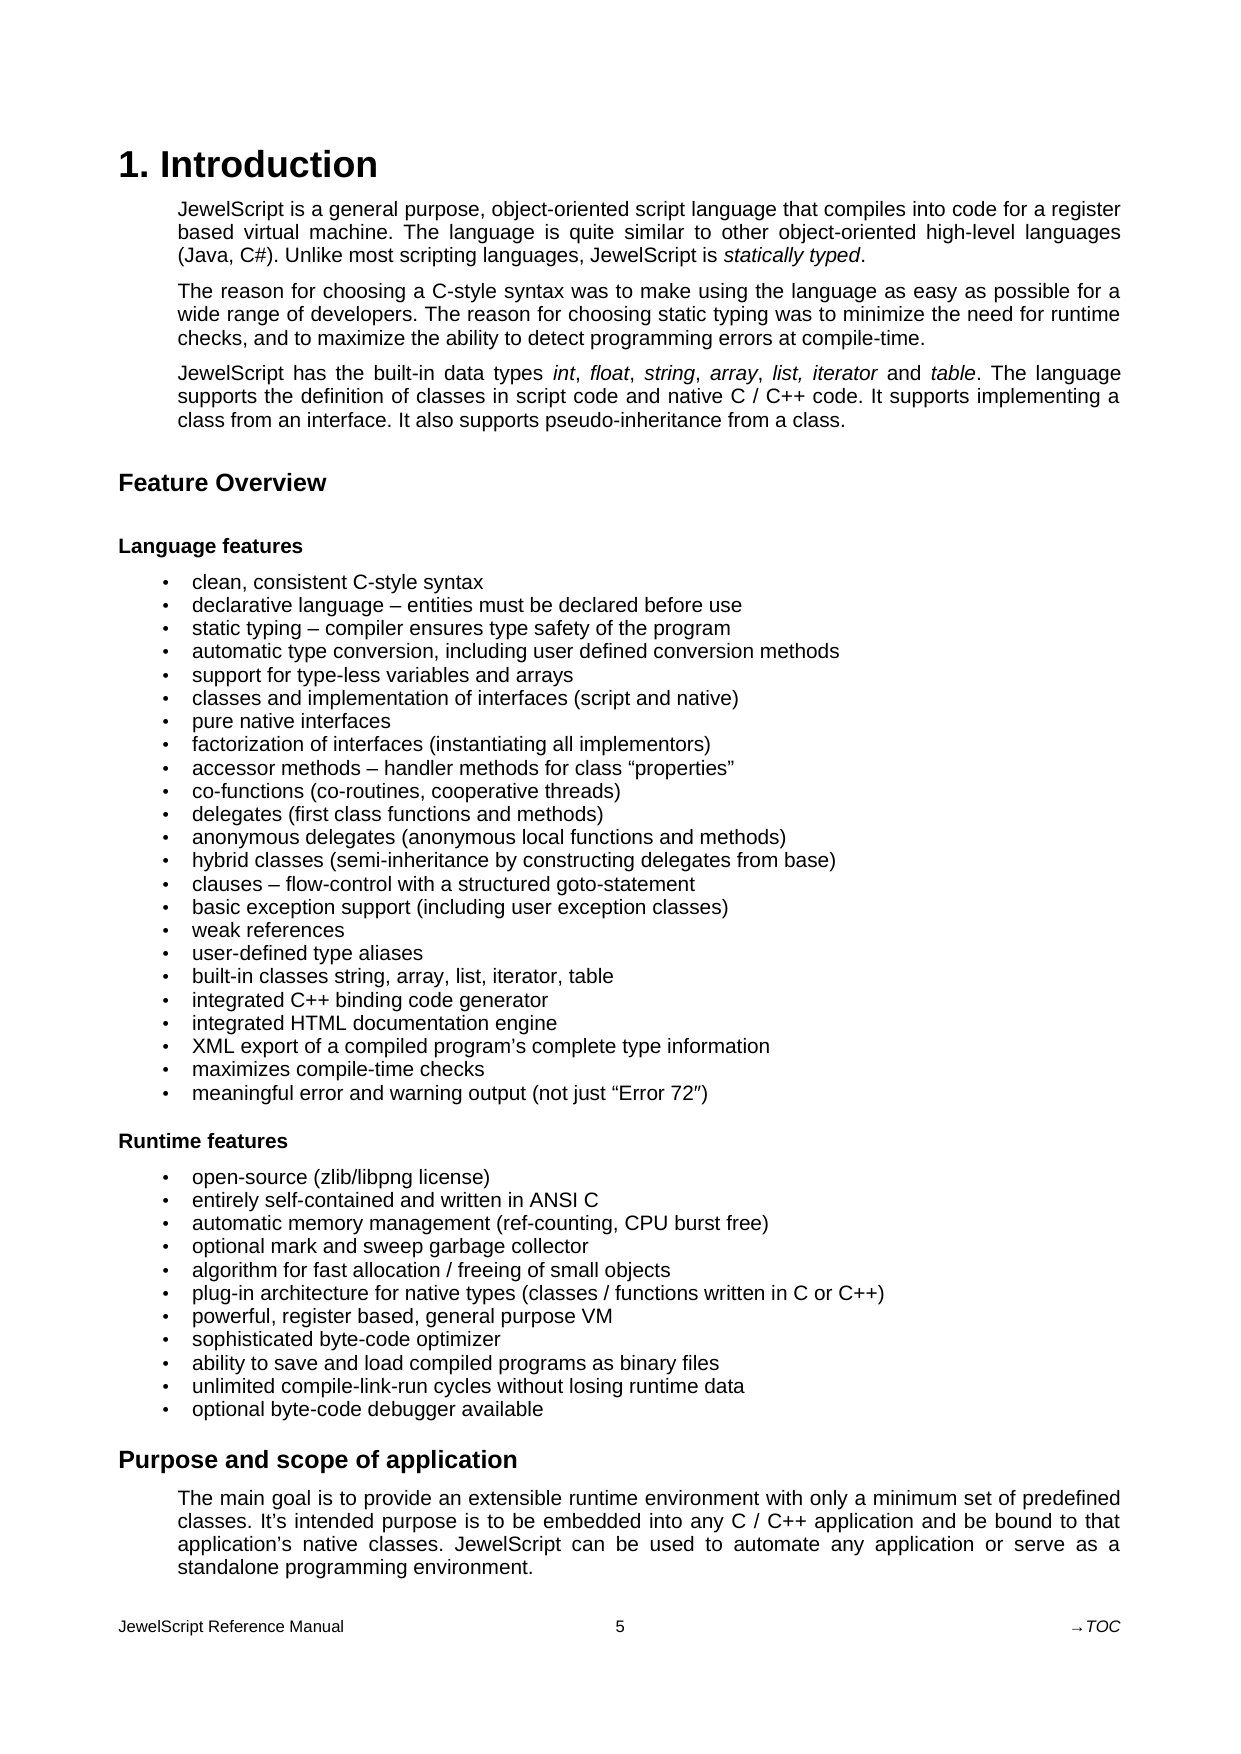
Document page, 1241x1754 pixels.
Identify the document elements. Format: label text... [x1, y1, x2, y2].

list XML export of a compiled program’s complete type information [162, 1035, 1122, 1058]
list open-source (zlib/libpng license) [162, 1165, 1122, 1188]
list integrated C++ binding code generator [162, 988, 1122, 1012]
list maximizes compile-time checks [162, 1058, 1122, 1081]
list optional mark and sweep garbage collector [162, 1235, 1122, 1258]
list algorithm for fast allocation / freeing of small objects [162, 1258, 1122, 1281]
list delegates (first class functions and methods) [162, 802, 1122, 826]
list factorization of interfaces (instantiating all implementors) [162, 733, 1122, 756]
subtitle Runtime features [118, 1129, 1122, 1153]
list clauses – flow-control with a structured goto-statement [162, 872, 1122, 895]
list pure native interfaces [162, 709, 1122, 733]
list integrated HTML documentation engine [162, 1012, 1122, 1035]
list support for type-less variables and arrays [162, 663, 1122, 686]
subtitle 1. Introduction [118, 143, 1122, 185]
text JewelScript has the built-in data types int, float, string, array, list, iterator and table. The language supports the definition of classes in script code and native C / C++ code. It supports implementing a class from an interface. It also supports pseudo-inheritance from a class. [177, 362, 1122, 432]
list declarative language – entities must be declared before use [162, 593, 1122, 617]
list classes and implementation of interfaces (script and native) [162, 686, 1122, 709]
list automatic memory management (ref-counting, CPU burst free) [162, 1212, 1122, 1235]
list clean, consistent C-style syntax [162, 570, 1122, 593]
list powerful, register based, general purpose VM [162, 1304, 1122, 1328]
list static typing – compiler ensures type safety of the program [162, 617, 1122, 640]
list hybrid classes (semi-inheritance by constructing delegates from base) [162, 849, 1122, 872]
list meaningful error and warning output (not just “Error 72″) [162, 1081, 1122, 1104]
list optional byte-code debugger available [162, 1397, 1122, 1421]
text The reason for choosing a C-style syntax was to make using the language as easy as possible for a wide range of developers. The reason for choosing static typing was to minimize the need for runtime checks, and to maximize the ability to detect programming errors at compile-time. [177, 280, 1122, 349]
list anonymous delegates (anonymous local functions and methods) [162, 826, 1122, 849]
list built-in classes string, array, list, iterator, table [162, 965, 1122, 988]
subtitle Purpose and scope of application [118, 1446, 1122, 1474]
list unlimited compile-link-run cycles without losing runtime data [162, 1374, 1122, 1397]
list entirely self-contained and written in ANSI C [162, 1188, 1122, 1212]
text The main goal is to provide an extensible runtime environment with only a minimum set of predefined classes. It’s intended purpose is to be embedded into any C / C++ application and be bound to that application’s native classes. JewelScript can be used to automate any application or serve as a standalone programming environment. [177, 1486, 1122, 1579]
list plug-in architecture for native types (classes / functions written in C or C++) [162, 1281, 1122, 1304]
list accessor methods – handler methods for class “properties” [162, 756, 1122, 779]
text JewelScript is a general purpose, object-oriented script language that compiles into code for a register based virtual machine. The language is quite similar to other object-oriented high-level languages (Java, C#). Unlike most scripting languages, JewelScript is statically typed. [177, 197, 1122, 267]
subtitle Feature Overview [118, 469, 1122, 497]
list user-defined type aliases [162, 942, 1122, 965]
list weak references [162, 919, 1122, 942]
subtitle Language features [118, 534, 1122, 558]
list co-functions (co-routines, cooperative threads) [162, 779, 1122, 802]
list basic exception support (including user exception classes) [162, 895, 1122, 919]
list ability to save and load compiled programs as binary files [162, 1351, 1122, 1374]
list sophisticated byte-code optimizer [162, 1328, 1122, 1351]
list automatic type conversion, including user defined conversion methods [162, 640, 1122, 663]
